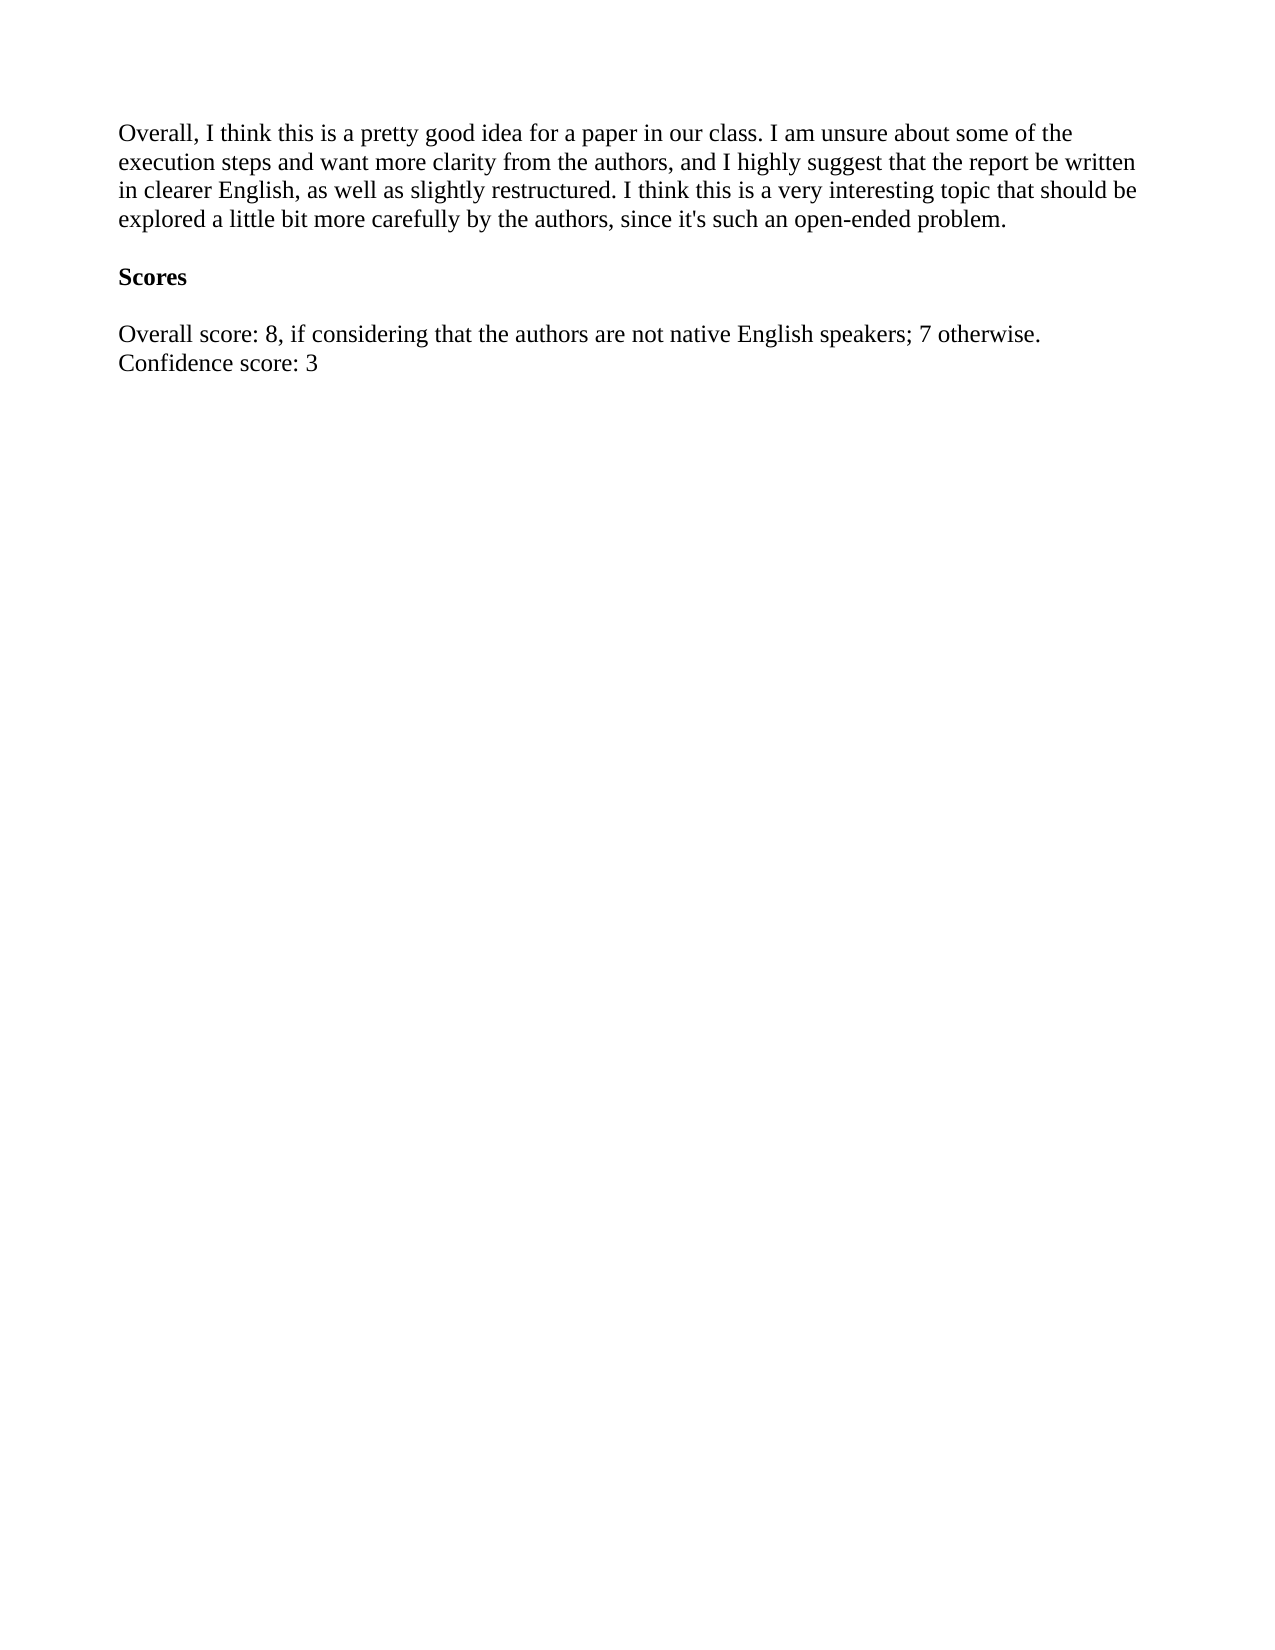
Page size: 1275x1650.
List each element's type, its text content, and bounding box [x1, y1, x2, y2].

text Confidence score: 3 [118, 348, 1157, 377]
text Overall, I think this is a pretty good idea for a paper in our class. I am unsure about some of the execution steps and want more clarity from the authors, and I highly suggest that the report be written in clearer English, as well as slightly restructured. I think this is a very interesting topic that should be explored a little bit more carefully by the authors, since it's such an open-ended problem. [118, 118, 1157, 233]
text Scores [118, 262, 1157, 291]
text Overall score: 8, if considering that the authors are not native English speakers; 7 otherwise. [118, 319, 1157, 348]
